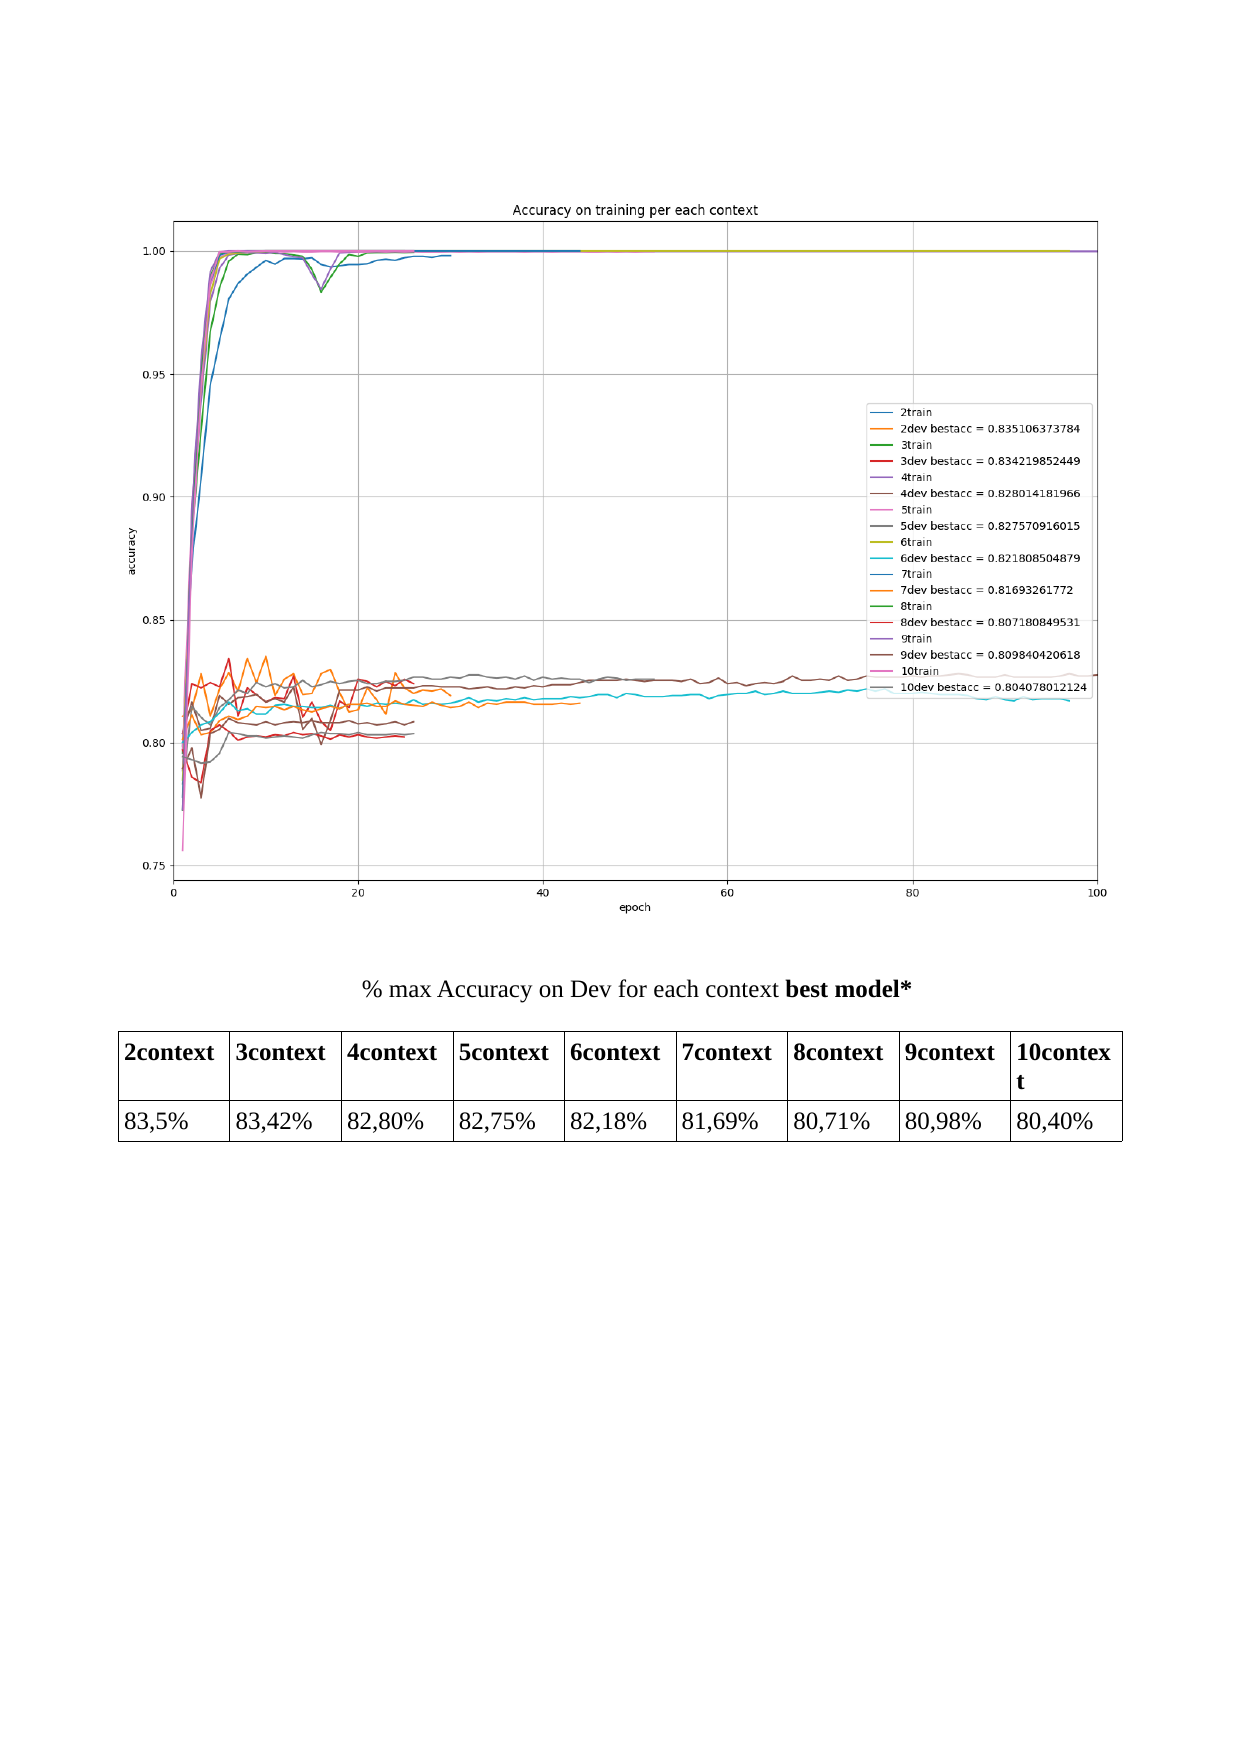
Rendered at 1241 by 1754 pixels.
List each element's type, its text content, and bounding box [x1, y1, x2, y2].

table_cell 80,71% [788, 1101, 899, 1141]
table_header 4context [342, 1032, 453, 1100]
table_cell 80,98% [900, 1101, 1010, 1141]
table_header 8context [788, 1032, 899, 1100]
table_header 6context [565, 1032, 676, 1100]
table_cell 83,5% [119, 1101, 229, 1141]
table_cell 82,75% [454, 1101, 564, 1141]
text % max Accuracy on Dev for each context best model* [118, 974, 1122, 1031]
table_header 7context [677, 1032, 787, 1100]
table_header 3context [230, 1032, 341, 1100]
table_cell 81,69% [677, 1101, 787, 1141]
table_header 2context [119, 1032, 229, 1100]
table_cell 82,80% [342, 1101, 453, 1141]
table_header 9context [900, 1032, 1010, 1100]
table_header 5context [454, 1032, 564, 1100]
table_header 10context [1011, 1032, 1122, 1100]
table_cell 80,40% [1011, 1101, 1122, 1141]
table_cell 82,18% [565, 1101, 676, 1141]
table_cell 83,42% [230, 1101, 341, 1141]
picture [24, 118, 1216, 974]
